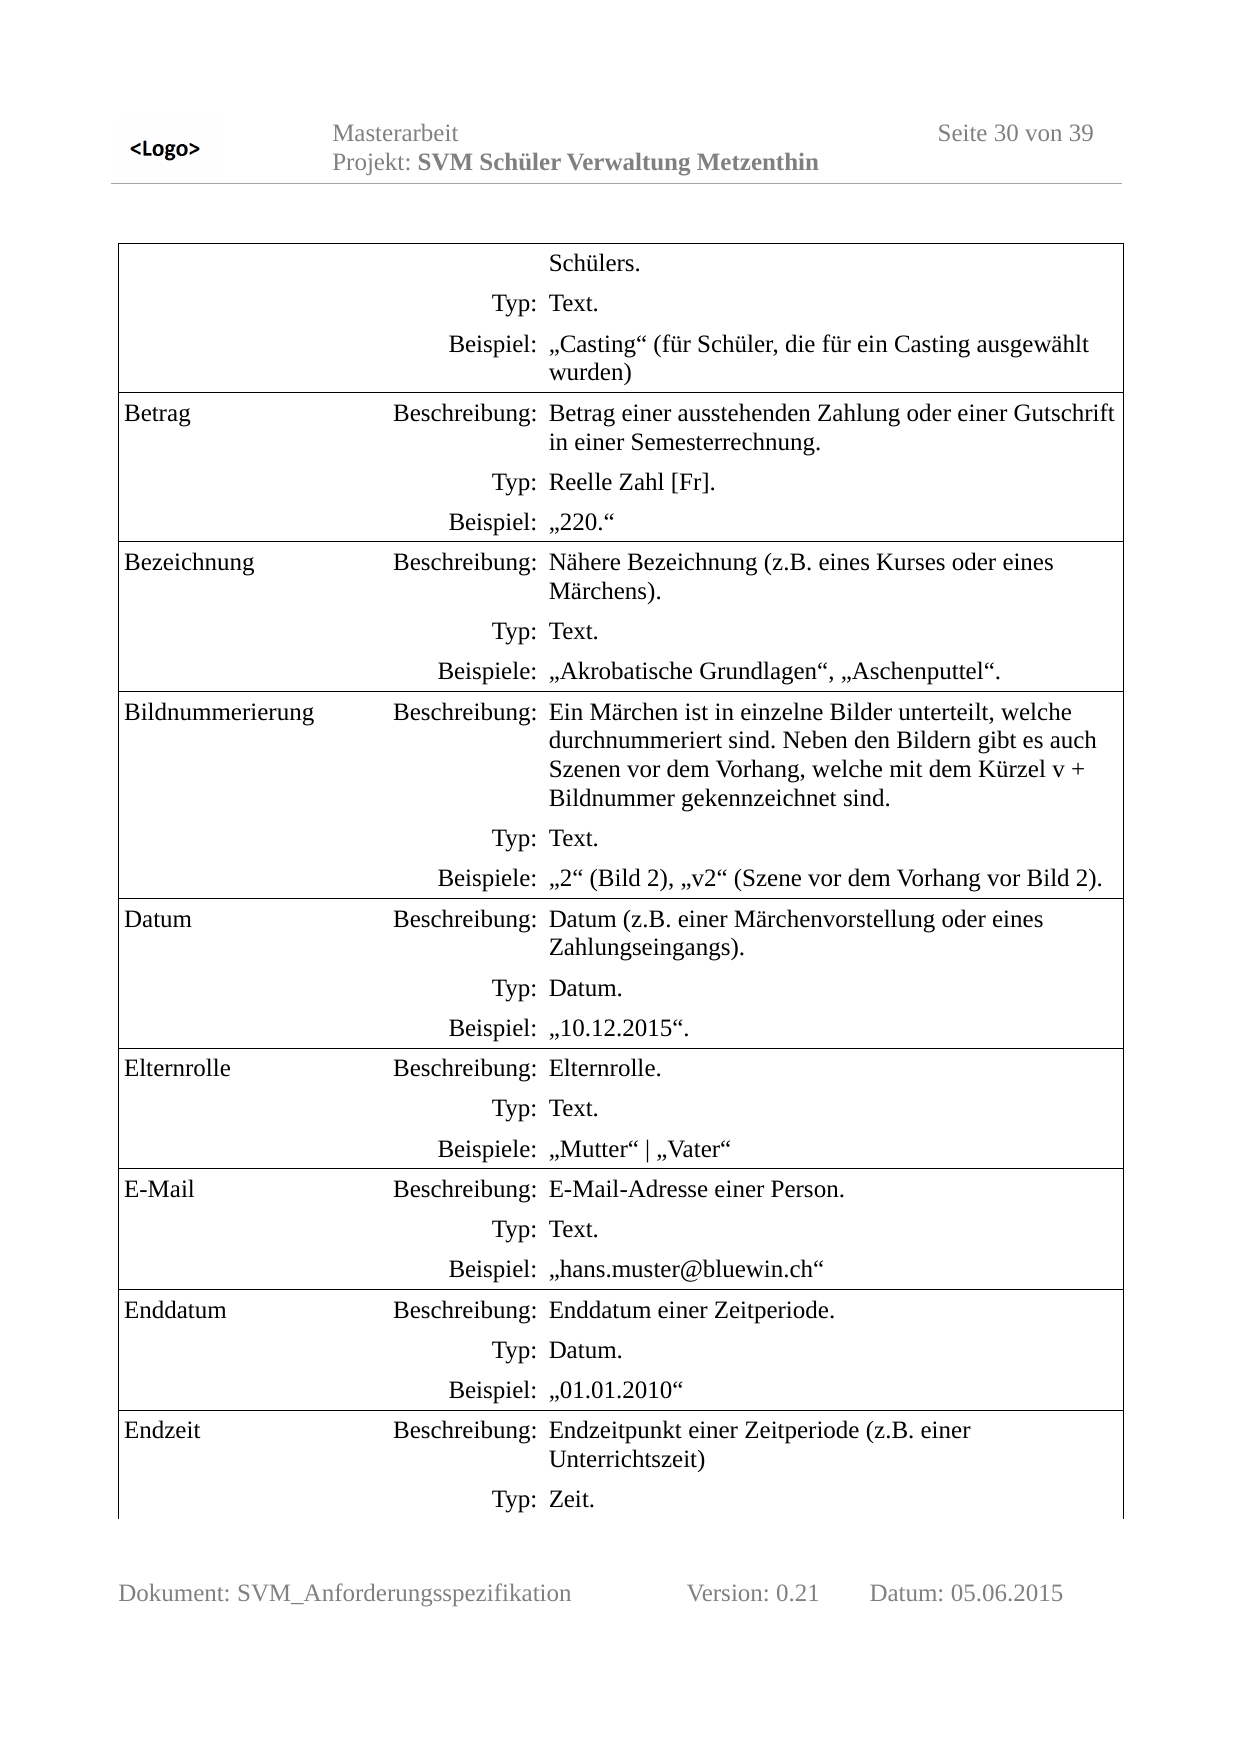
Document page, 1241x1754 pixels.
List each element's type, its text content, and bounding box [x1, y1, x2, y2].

table_cell [119, 611, 384, 651]
table_cell E-Mail-Adresse einer Person. [543, 1169, 1123, 1208]
table_cell [119, 1369, 384, 1409]
table_cell Datum [119, 899, 384, 967]
table_cell „01.01.2010“ [543, 1369, 1123, 1409]
table_cell Endzeit [119, 1411, 384, 1479]
table_cell [119, 461, 384, 501]
table_cell „Casting“ (für Schüler, die für ein Casting ausgewählt wurden) [543, 323, 1123, 392]
table_cell [119, 1209, 384, 1249]
table_cell „2“ (Bild 2), „v2“ (Szene vor dem Vorhang vor Bild 2). [543, 858, 1123, 898]
table_cell [119, 283, 384, 323]
table_cell Typ: [384, 1479, 543, 1519]
table_cell Typ: [384, 1088, 543, 1128]
table_cell Beispiele: [384, 1128, 543, 1168]
table_cell Typ: [384, 611, 543, 651]
table_cell Reelle Zahl [Fr]. [543, 461, 1123, 501]
table_cell Beispiel: [384, 1249, 543, 1289]
table_cell Schülers. [543, 244, 1123, 283]
table_cell Enddatum einer Zeitperiode. [543, 1290, 1123, 1329]
table_cell Text. [543, 818, 1123, 858]
table_cell Betrag [119, 393, 384, 461]
table_cell Typ: [384, 1329, 543, 1369]
table_cell Typ: [384, 283, 543, 323]
table_cell Beschreibung: [384, 1169, 543, 1208]
table_cell Betrag einer ausstehenden Zahlung oder einer Gutschrift in einer Semesterrechnung. [543, 393, 1123, 461]
table_cell Beschreibung: [384, 1411, 543, 1479]
table_cell Beschreibung: [384, 692, 543, 817]
table_cell Beispiel: [384, 501, 543, 541]
table_cell [119, 501, 384, 541]
table_cell Beschreibung: [384, 899, 543, 967]
table_cell Datum (z.B. einer Märchenvorstellung oder eines Zahlungseingangs). [543, 899, 1123, 967]
table_cell „Mutter“ | „Vater“ [543, 1128, 1123, 1168]
table_cell Beschreibung: [384, 393, 543, 461]
table_cell [119, 1249, 384, 1289]
table_cell Elternrolle [119, 1049, 384, 1088]
table_cell E-Mail [119, 1169, 384, 1208]
table_cell „220.“ [543, 501, 1123, 541]
table_cell Nähere Bezeichnung (z.B. eines Kurses oder eines Märchens). [543, 542, 1123, 611]
table_cell Zeit. [543, 1479, 1123, 1519]
table_cell Beschreibung: [384, 542, 543, 611]
table_cell [119, 967, 384, 1007]
table_cell Elternrolle. [543, 1049, 1123, 1088]
table_cell Enddatum [119, 1290, 384, 1329]
table_cell Datum. [543, 967, 1123, 1007]
table_cell Typ: [384, 818, 543, 858]
table_cell Beispiel: [384, 1369, 543, 1409]
table_cell [119, 818, 384, 858]
table_cell Text. [543, 1088, 1123, 1128]
table_cell [119, 1088, 384, 1128]
table_cell [119, 244, 384, 283]
table_cell Datum. [543, 1329, 1123, 1369]
table_cell Typ: [384, 967, 543, 1007]
table_cell [119, 1128, 384, 1168]
table_cell Beispiele: [384, 651, 543, 691]
table_cell Endzeitpunkt einer Zeitperiode (z.B. einer Unterrichtszeit) [543, 1411, 1123, 1479]
table_cell Text. [543, 283, 1123, 323]
table_cell Beispiele: [384, 858, 543, 898]
table_cell Beispiel: [384, 323, 543, 392]
table_cell Typ: [384, 461, 543, 501]
table_cell Ein Märchen ist in einzelne Bilder unterteilt, welche durchnummeriert sind. Neben den Bildern gibt es auch Szenen vor dem Vorhang, welche mit dem Kürzel v + Bildnummer gekennzeichnet sind. [543, 692, 1123, 817]
table_cell Beispiel: [384, 1007, 543, 1047]
table_cell [384, 244, 543, 283]
table_cell Bezeichnung [119, 542, 384, 611]
table_cell Typ: [384, 1209, 543, 1249]
table_cell [119, 858, 384, 898]
table_cell [119, 1329, 384, 1369]
table_cell Beschreibung: [384, 1049, 543, 1088]
table_cell [119, 651, 384, 691]
picture [118, 118, 224, 183]
table_cell „10.12.2015“. [543, 1007, 1123, 1047]
table_cell Bildnummerierung [119, 692, 384, 817]
table_cell [119, 323, 384, 392]
table_cell Text. [543, 1209, 1123, 1249]
table_cell „Akrobatische Grundlagen“, „Aschenputtel“. [543, 651, 1123, 691]
table_cell [119, 1007, 384, 1047]
table_cell [119, 1479, 384, 1519]
table_cell Beschreibung: [384, 1290, 543, 1329]
table_cell „hans.muster@bluewin.ch“ [543, 1249, 1123, 1289]
table_cell Text. [543, 611, 1123, 651]
